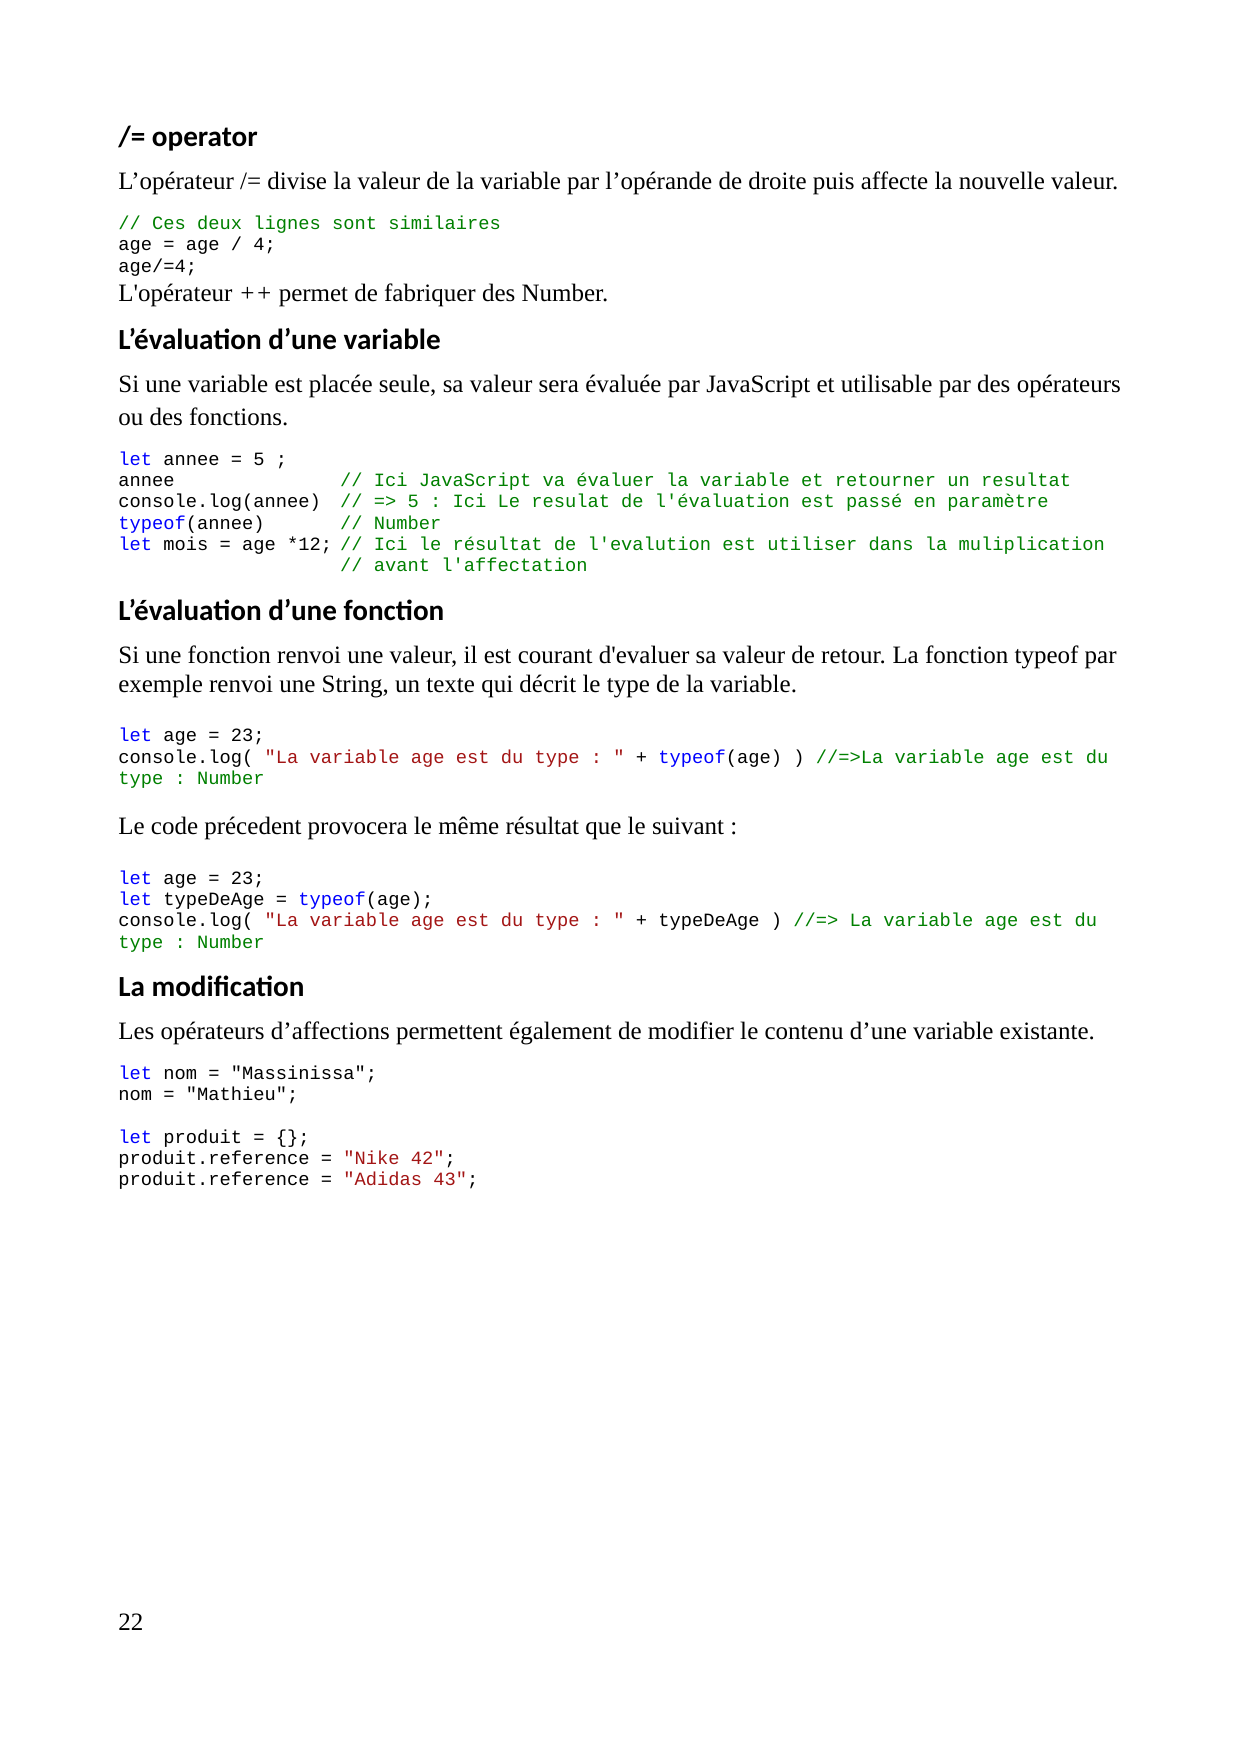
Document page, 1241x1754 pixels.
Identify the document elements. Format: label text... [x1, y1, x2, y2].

text L’opérateur /= divise la valeur de la variable par l’opérande de droite puis affecte la nouvelle valeur. [118, 166, 1122, 195]
text console.log( "La variable age est du type : " + typeof(age) ) //=>La variable age est du type : Number [118, 747, 1122, 790]
subtitle /= operator [118, 118, 1122, 154]
text Si une fonction renvoi une valeur, il est courant d'evaluer sa valeur de retour. La fonction typeof par exemple renvoi une String, un texte qui décrit le type de la variable. [118, 640, 1122, 697]
text let age = 23; [118, 726, 1122, 747]
text // Ces deux lignes sont similaires [118, 214, 1122, 235]
text console.log(annee) // => 5 : Ici Le resulat de l'évaluation est passé en paramètre [118, 492, 1122, 513]
text Si une variable est placée seule, sa valeur sera évaluée par JavaScript et utilisable par des opérateurs ou des fonctions. [118, 369, 1122, 431]
text let age = 23; [118, 869, 1122, 890]
text let produit = {}; [118, 1128, 1122, 1149]
subtitle L’évaluation d’une fonction [118, 592, 1122, 627]
text typeof(annee) // Number [118, 513, 1122, 535]
text age = age / 4; [118, 235, 1122, 256]
text let typeDeAge = typeof(age); [118, 890, 1122, 911]
text annee // Ici JavaScript va évaluer la variable et retourner un resultat [118, 471, 1122, 492]
subtitle La modification [118, 968, 1122, 1004]
text L'opérateur ++ permet de fabriquer des Number. [118, 278, 1122, 306]
text age/=4; [118, 256, 1122, 278]
text Les opérateurs d’affections permettent également de modifier le contenu d’une variable existante. [118, 1016, 1122, 1045]
text let annee = 5 ; [118, 450, 1122, 471]
text nom = "Mathieu"; [118, 1085, 1122, 1106]
text produit.reference = "Adidas 43"; [118, 1170, 1122, 1191]
subtitle L’évaluation d’une variable [118, 321, 1122, 357]
text let nom = "Massinissa"; [118, 1064, 1122, 1085]
text produit.reference = "Nike 42"; [118, 1149, 1122, 1170]
text console.log( "La variable age est du type : " + typeDeAge ) //=> La variable age est du type : Number [118, 911, 1122, 954]
text Le code précedent provocera le même résultat que le suivant : [118, 811, 1122, 840]
text let mois = age *12; // Ici le résultat de l'evalution est utiliser dans la muliplication // avant l'affectation [118, 535, 1122, 577]
